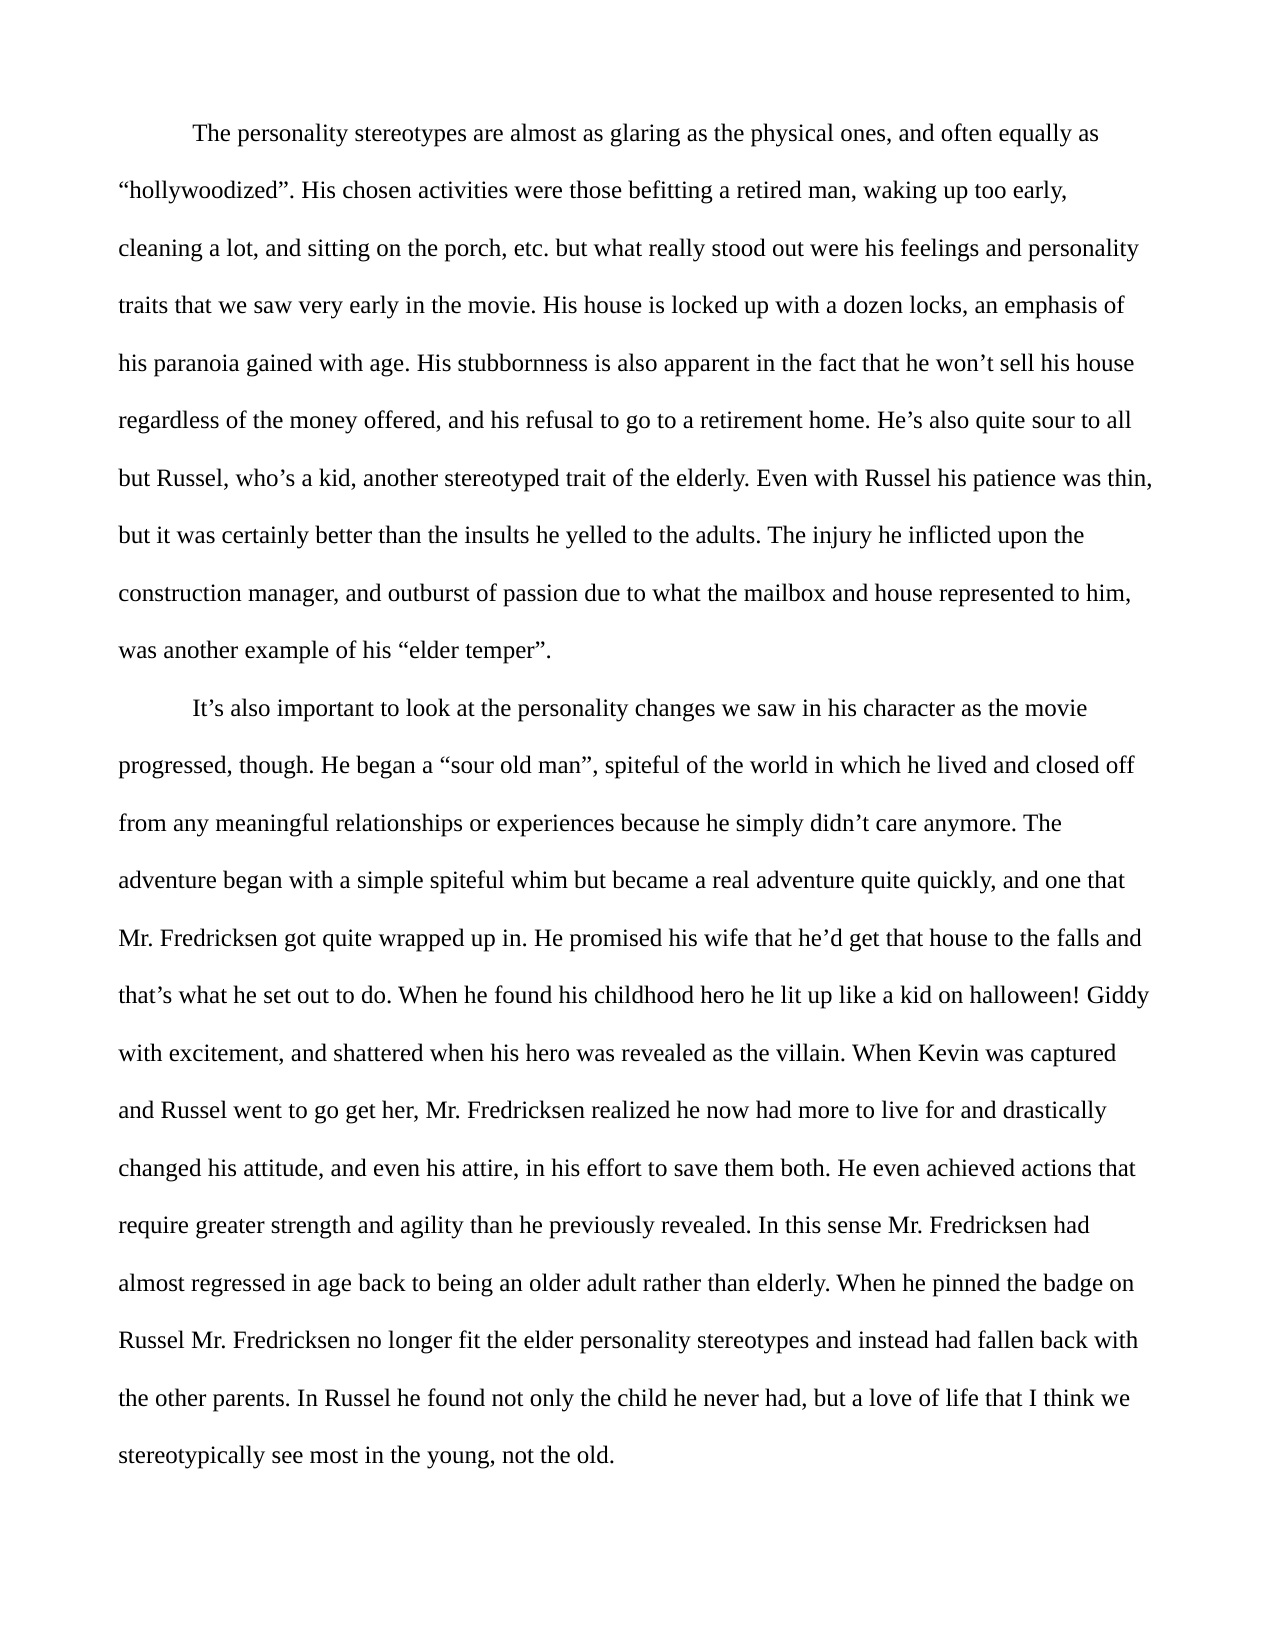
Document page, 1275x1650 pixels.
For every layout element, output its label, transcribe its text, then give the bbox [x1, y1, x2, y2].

text The personality stereotypes are almost as glaring as the physical ones, and often equally as “hollywoodized”. His chosen activities were those befitting a retired man, waking up too early, cleaning a lot, and sitting on the porch, etc. but what really stood out were his feelings and personality traits that we saw very early in the movie. His house is locked up with a dozen locks, an emphasis of his paranoia gained with age. His stubbornness is also apparent in the fact that he won’t sell his house regardless of the money offered, and his refusal to go to a retirement home. He’s also quite sour to all but Russel, who’s a kid, another stereotyped trait of the elderly. Even with Russel his patience was thin, but it was certainly better than the insults he yelled to the adults. The injury he inflicted upon the construction manager, and outburst of passion due to what the mailbox and house represented to him, was another example of his “elder temper”. [118, 118, 1157, 664]
text It’s also important to look at the personality changes we saw in his character as the movie progressed, though. He began a “sour old man”, spiteful of the world in which he lived and closed off from any meaningful relationships or experiences because he simply didn’t care anymore. The adventure began with a simple spiteful whim but became a real adventure quite quickly, and one that Mr. Fredricksen got quite wrapped up in. He promised his wife that he’d get that house to the falls and that’s what he set out to do. When he found his childhood hero he lit up like a kid on halloween! Giddy with excitement, and shattered when his hero was revealed as the villain. When Kevin was captured and Russel went to go get her, Mr. Fredricksen realized he now had more to live for and drastically changed his attitude, and even his attire, in his effort to save them both. He even achieved actions that require greater strength and agility than he previously revealed. In this sense Mr. Fredricksen had almost regressed in age back to being an older adult rather than elderly. When he pinned the badge on Russel Mr. Fredricksen no longer fit the elder personality stereotypes and instead had fallen back with the other parents. In Russel he found not only the child he never had, but a love of life that I think we stereotypically see most in the young, not the old. [118, 693, 1157, 1469]
